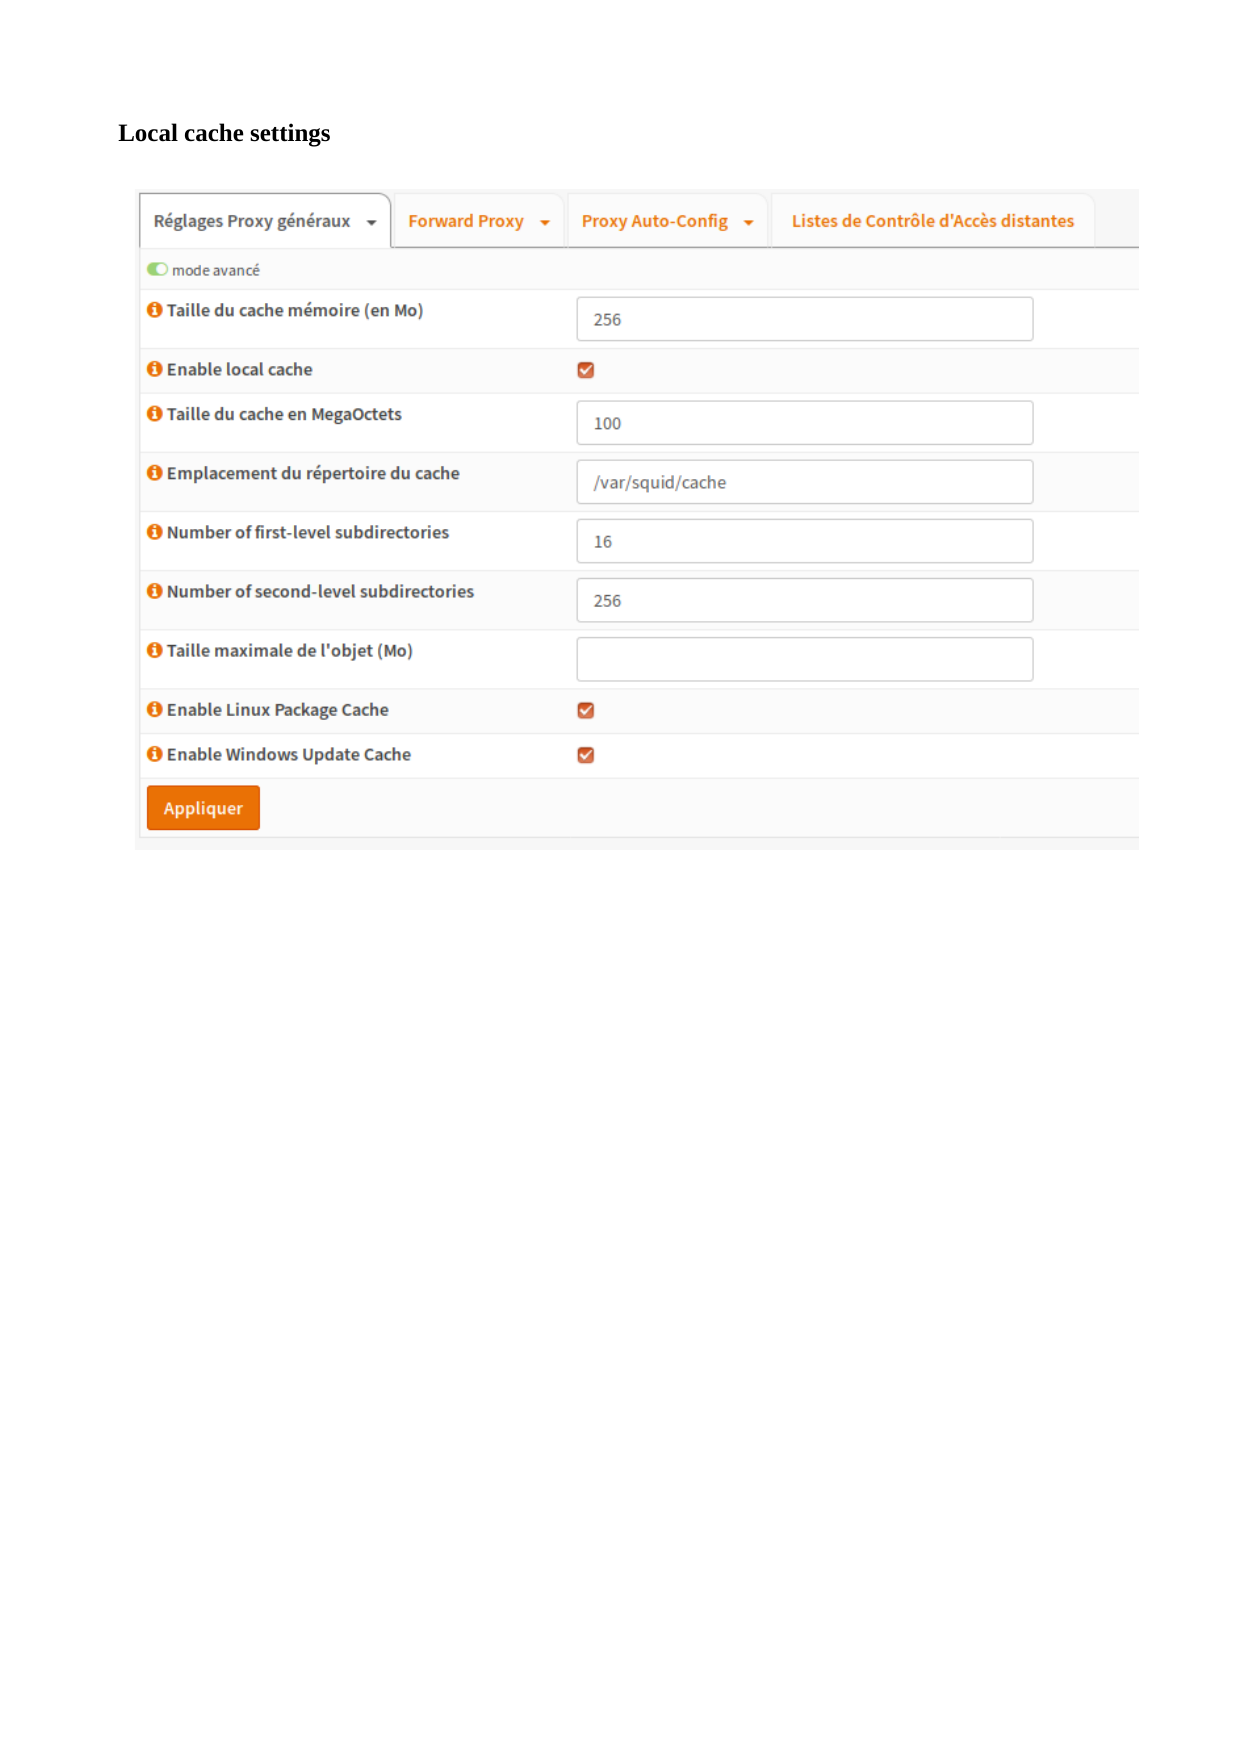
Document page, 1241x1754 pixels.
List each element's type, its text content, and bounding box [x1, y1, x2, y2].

picture [134, 189, 1139, 850]
text Local cache settings [118, 118, 1122, 147]
